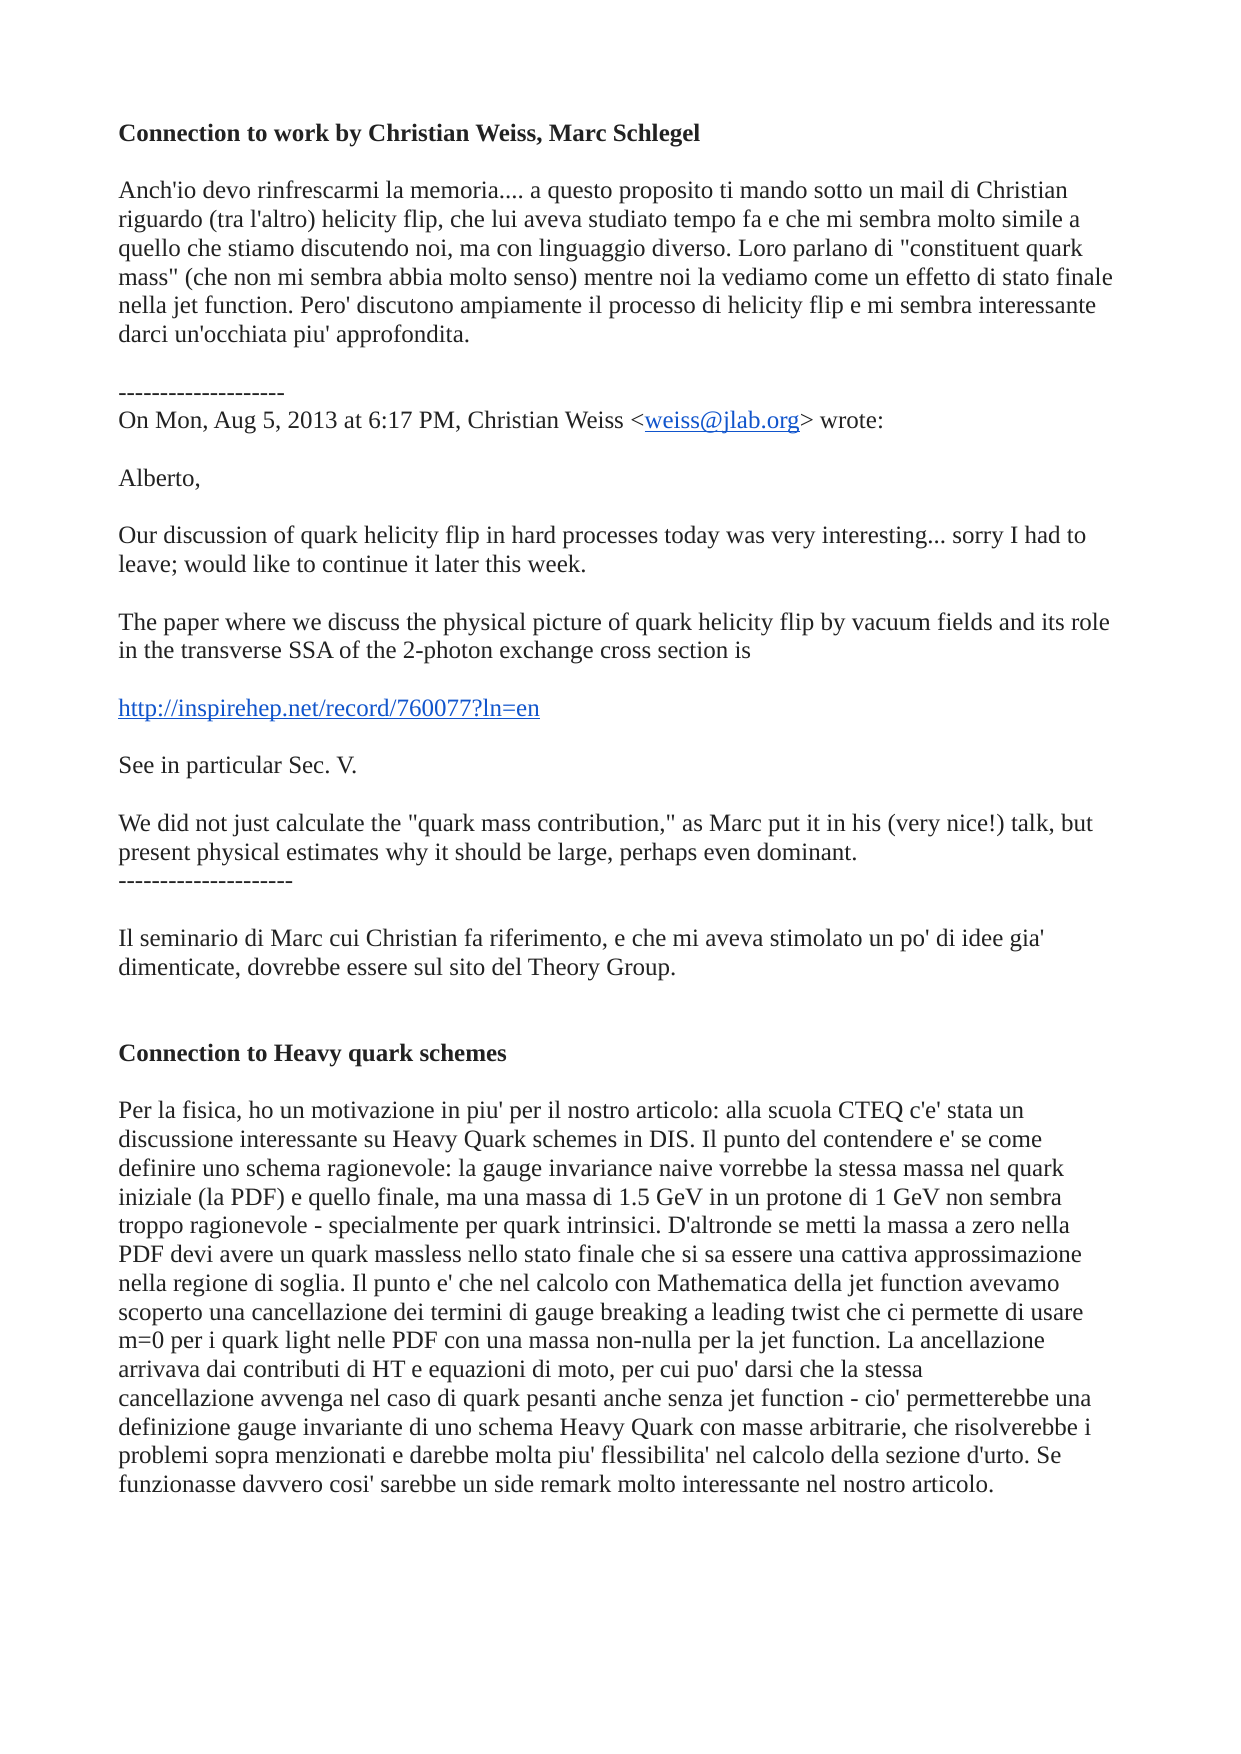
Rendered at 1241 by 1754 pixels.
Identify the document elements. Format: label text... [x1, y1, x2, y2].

text We did not just calculate the "quark mass contribution," as Marc put it in his (very nice!) talk, but present physical estimates why it should be large, perhaps even dominant. --------------------- Il seminario di Marc cui Christian fa riferimento, e che mi aveva stimolato un po' di idee gia' dimenticate, dovrebbe essere sul sito del Theory Group. [118, 808, 1122, 981]
text Anch'io devo rinfrescarmi la memoria.... a questo proposito ti mando sotto un mail di Christian riguardo (tra l'altro) helicity flip, che lui aveva studiato tempo fa e che mi sembra molto simile a quello che stiamo discutendo noi, ma con linguaggio diverso. Loro parlano di "constituent quark mass" (che non mi sembra abbia molto senso) mentre noi la vediamo come un effetto di stato finale nella jet function. Pero' discutono ampiamente il processo di helicity flip e mi sembra interessante darci un'occhiata piu' approfondita. -------------------- On Mon, Aug 5, 2013 at 6:17 PM, Christian Weiss <weiss@jlab.org> wrote: Alberto, Our discussion of quark helicity flip in hard processes today was very interesting... sorry I had to leave; would like to continue it later this week. The paper where we discuss the physical picture of quark helicity flip by vacuum fields and its role in the transverse SSA of the 2-photon exchange cross section is http://inspirehep.net/record/760077?ln=en See in particular Sec. V. [118, 176, 1122, 779]
text Connection to work by Christian Weiss, Marc Schlegel [118, 118, 1122, 147]
text Per la fisica, ho un motivazione in piu' per il nostro articolo: alla scuola CTEQ c'e' stata un discussione interessante su Heavy Quark schemes in DIS. Il punto del contendere e' se come definire uno schema ragionevole: la gauge invariance naive vorrebbe la stessa massa nel quark iniziale (la PDF) e quello finale, ma una massa di 1.5 GeV in un protone di 1 GeV non sembra troppo ragionevole - specialmente per quark intrinsici. D'altronde se metti la massa a zero nella PDF devi avere un quark massless nello stato finale che si sa essere una cattiva approssimazione nella regione di soglia. Il punto e' che nel calcolo con Mathematica della jet function avevamo scoperto una cancellazione dei termini di gauge breaking a leading twist che ci permette di usare m=0 per i quark light nelle PDF con una massa non-nulla per la jet function. La ancellazione arrivava dai contributi di HT e equazioni di moto, per cui puo' darsi che la stessa cancellazione avvenga nel caso di quark pesanti anche senza jet function - cio' permetterebbe una definizione gauge invariante di uno schema Heavy Quark con masse arbitrarie, che risolverebbe i problemi sopra menzionati e darebbe molta piu' flessibilita' nel calcolo della sezione d'urto. Se funzionasse davvero cosi' sarebbe un side remark molto interessante nel nostro articolo. [118, 1096, 1122, 1498]
text Connection to Heavy quark schemes [118, 1038, 1122, 1067]
